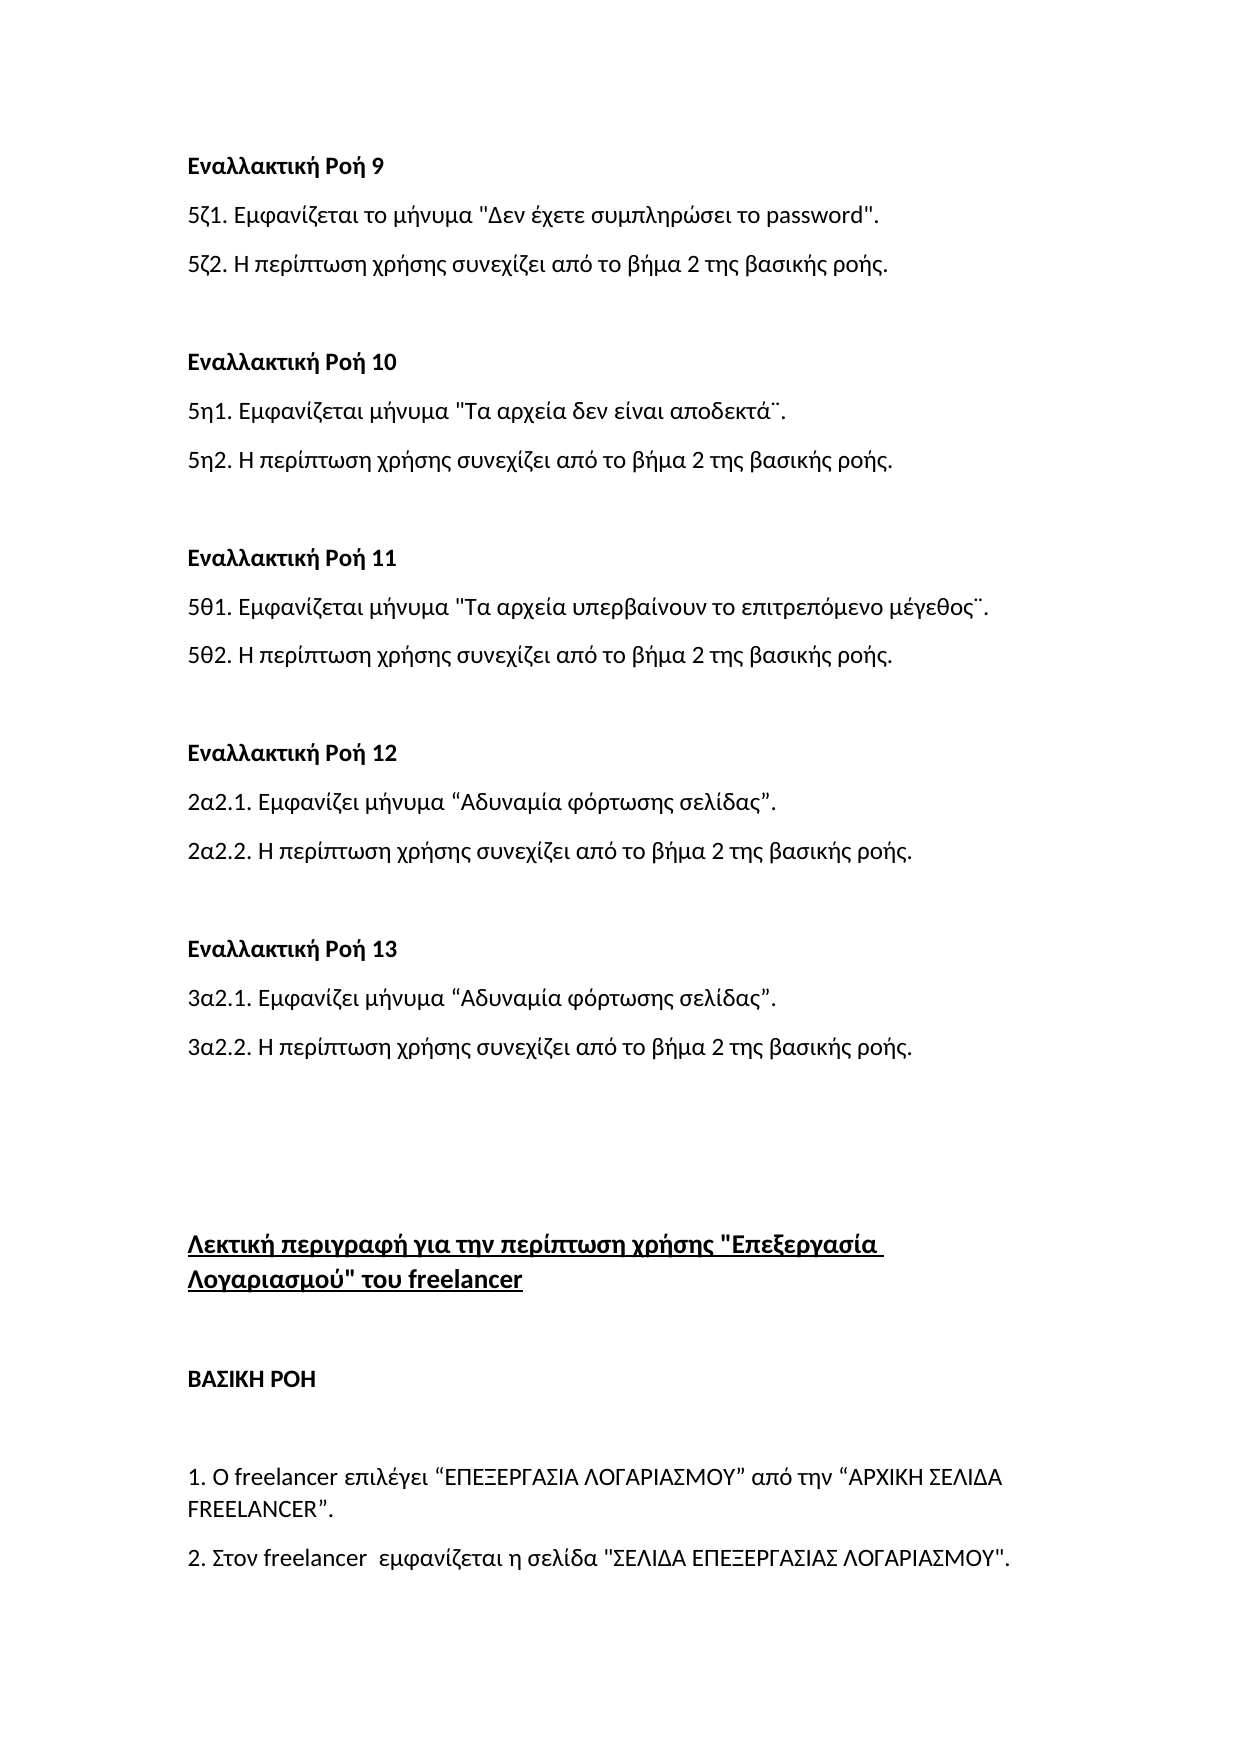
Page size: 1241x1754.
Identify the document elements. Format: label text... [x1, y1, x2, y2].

text Εναλλακτική Ροή 9 [187, 150, 1053, 181]
text 1. Ο freelancer επιλέγει “ΕΠΕΞΕΡΓΑΣΙΑ ΛΟΓΑΡΙΑΣΜΟΥ” από την “ΑΡΧΙΚΗ ΣΕΛΙΔΑ FREELANCER”. [187, 1461, 1053, 1523]
text Εναλλακτική Ροή 10 [187, 346, 1053, 376]
text ΒΑΣΙΚΗ ΡΟΗ [187, 1363, 1053, 1393]
text 5ζ1. Εμφανίζεται το μήνυμα "Δεν έχετε συμπληρώσει το password". [187, 199, 1053, 229]
text 2. Στον freelancer εμφανίζεται η σελίδα "ΣΕΛΙΔΑ ΕΠΕΞΕΡΓΑΣΙΑΣ ΛΟΓΑΡΙΑΣΜΟΥ". [187, 1542, 1053, 1572]
text 3α2.1. Εμφανίζει μήνυμα “Αδυναμία φόρτωσης σελίδας”. [187, 982, 1053, 1013]
text 2α2.2. Η περίπτωση χρήσης συνεχίζει από το βήμα 2 της βασικής ροής. [187, 835, 1053, 866]
text 3α2.2. Η περίπτωση χρήσης συνεχίζει από το βήμα 2 της βασικής ροής. [187, 1031, 1053, 1062]
text 2α2.1. Εμφανίζει μήνυμα “Αδυναμία φόρτωσης σελίδας”. [187, 786, 1053, 817]
text 5θ2. Η περίπτωση χρήσης συνεχίζει από το βήμα 2 της βασικής ροής. [187, 639, 1053, 670]
text 5θ1. Εμφανίζεται μήνυμα "Τα αρχεία υπερβαίνουν το επιτρεπόμενο μέγεθος¨. [187, 591, 1053, 621]
text Εναλλακτική Ροή 13 [187, 933, 1053, 964]
text 5ζ2. Η περίπτωση χρήσης συνεχίζει από το βήμα 2 της βασικής ροής. [187, 248, 1053, 278]
text Λεκτική περιγραφή για την περίπτωση χρήσης "Επεξεργασία Λογαριασμού" του freelancer [187, 1227, 1053, 1295]
text Εναλλακτική Ροή 12 [187, 737, 1053, 768]
text Εναλλακτική Ροή 11 [187, 542, 1053, 572]
text 5η1. Εμφανίζεται μήνυμα "Τα αρχεία δεν είναι αποδεκτά¨. [187, 395, 1053, 425]
text 5η2. Η περίπτωση χρήσης συνεχίζει από το βήμα 2 της βασικής ροής. [187, 444, 1053, 474]
